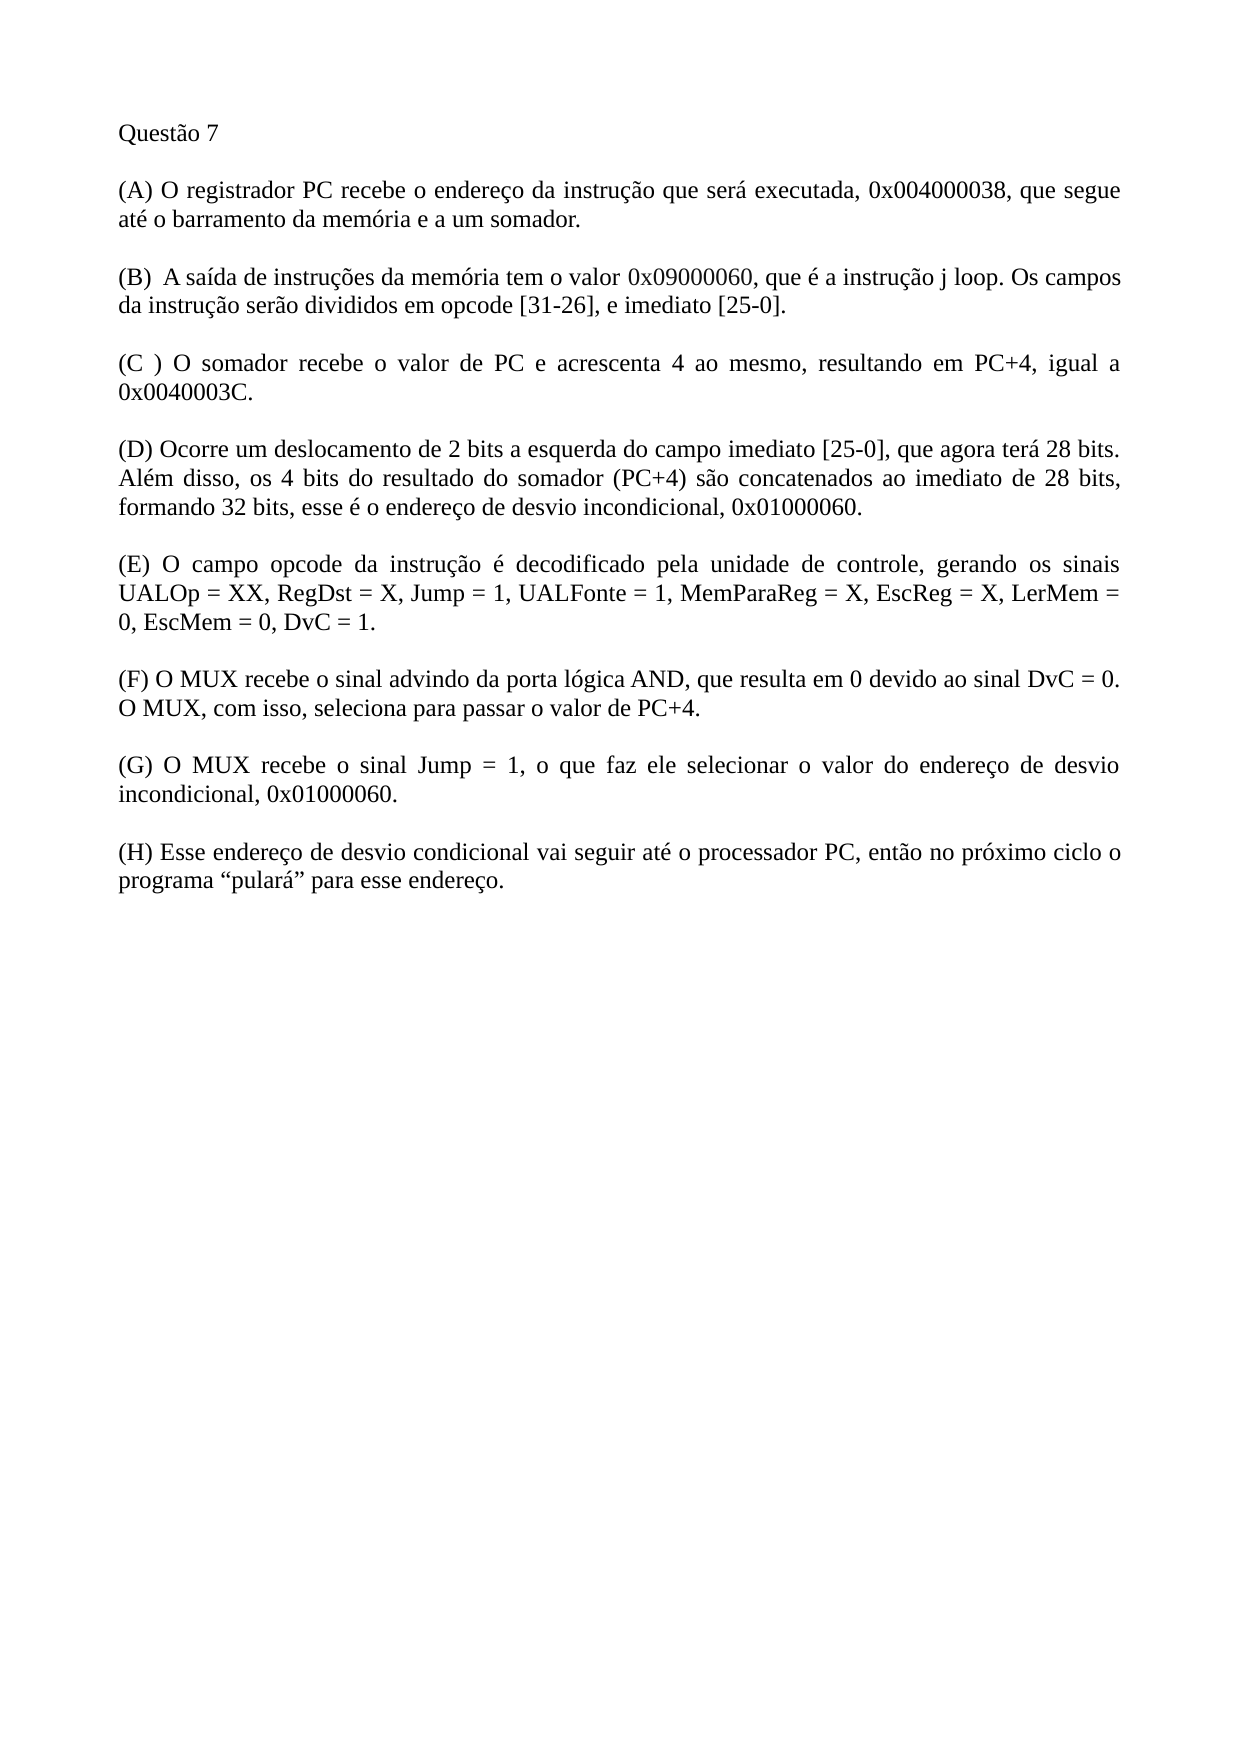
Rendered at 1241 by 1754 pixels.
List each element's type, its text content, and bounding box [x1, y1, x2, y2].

text (F) O MUX recebe o sinal advindo da porta lógica AND, que resulta em 0 devido ao sinal DvC = 0. O MUX, com isso, seleciona para passar o valor de PC+4. [118, 664, 1122, 722]
text (D) Ocorre um deslocamento de 2 bits a esquerda do campo imediato [25-0], que agora terá 28 bits. Além disso, os 4 bits do resultado do somador (PC+4) são concatenados ao imediato de 28 bits, formando 32 bits, esse é o endereço de desvio incondicional, 0x01000060. [118, 434, 1122, 521]
text (G) O MUX recebe o sinal Jump = 1, o que faz ele selecionar o valor do endereço de desvio incondicional, 0x01000060. [118, 751, 1122, 808]
text (B) A saída de instruções da memória tem o valor 0x09000060, que é a instrução j loop. Os campos da instrução serão divididos em opcode [31-26], e imediato [25-0]. [118, 262, 1122, 319]
text (H) Esse endereço de desvio condicional vai seguir até o processador PC, então no próximo ciclo o programa “pulará” para esse endereço. [118, 837, 1122, 894]
text (A) O registrador PC recebe o endereço da instrução que será executada, 0x004000038, que segue até o barramento da memória e a um somador. [118, 176, 1122, 233]
text (E) O campo opcode da instrução é decodificado pela unidade de controle, gerando os sinais UALOp = XX, RegDst = X, Jump = 1, UALFonte = 1, MemParaReg = X, EscReg = X, LerMem = 0, EscMem = 0, DvC = 1. [118, 549, 1122, 636]
text (C ) O somador recebe o valor de PC e acrescenta 4 ao mesmo, resultando em PC+4, igual a 0x0040003C. [118, 348, 1122, 406]
text Questão 7 [118, 118, 1122, 147]
